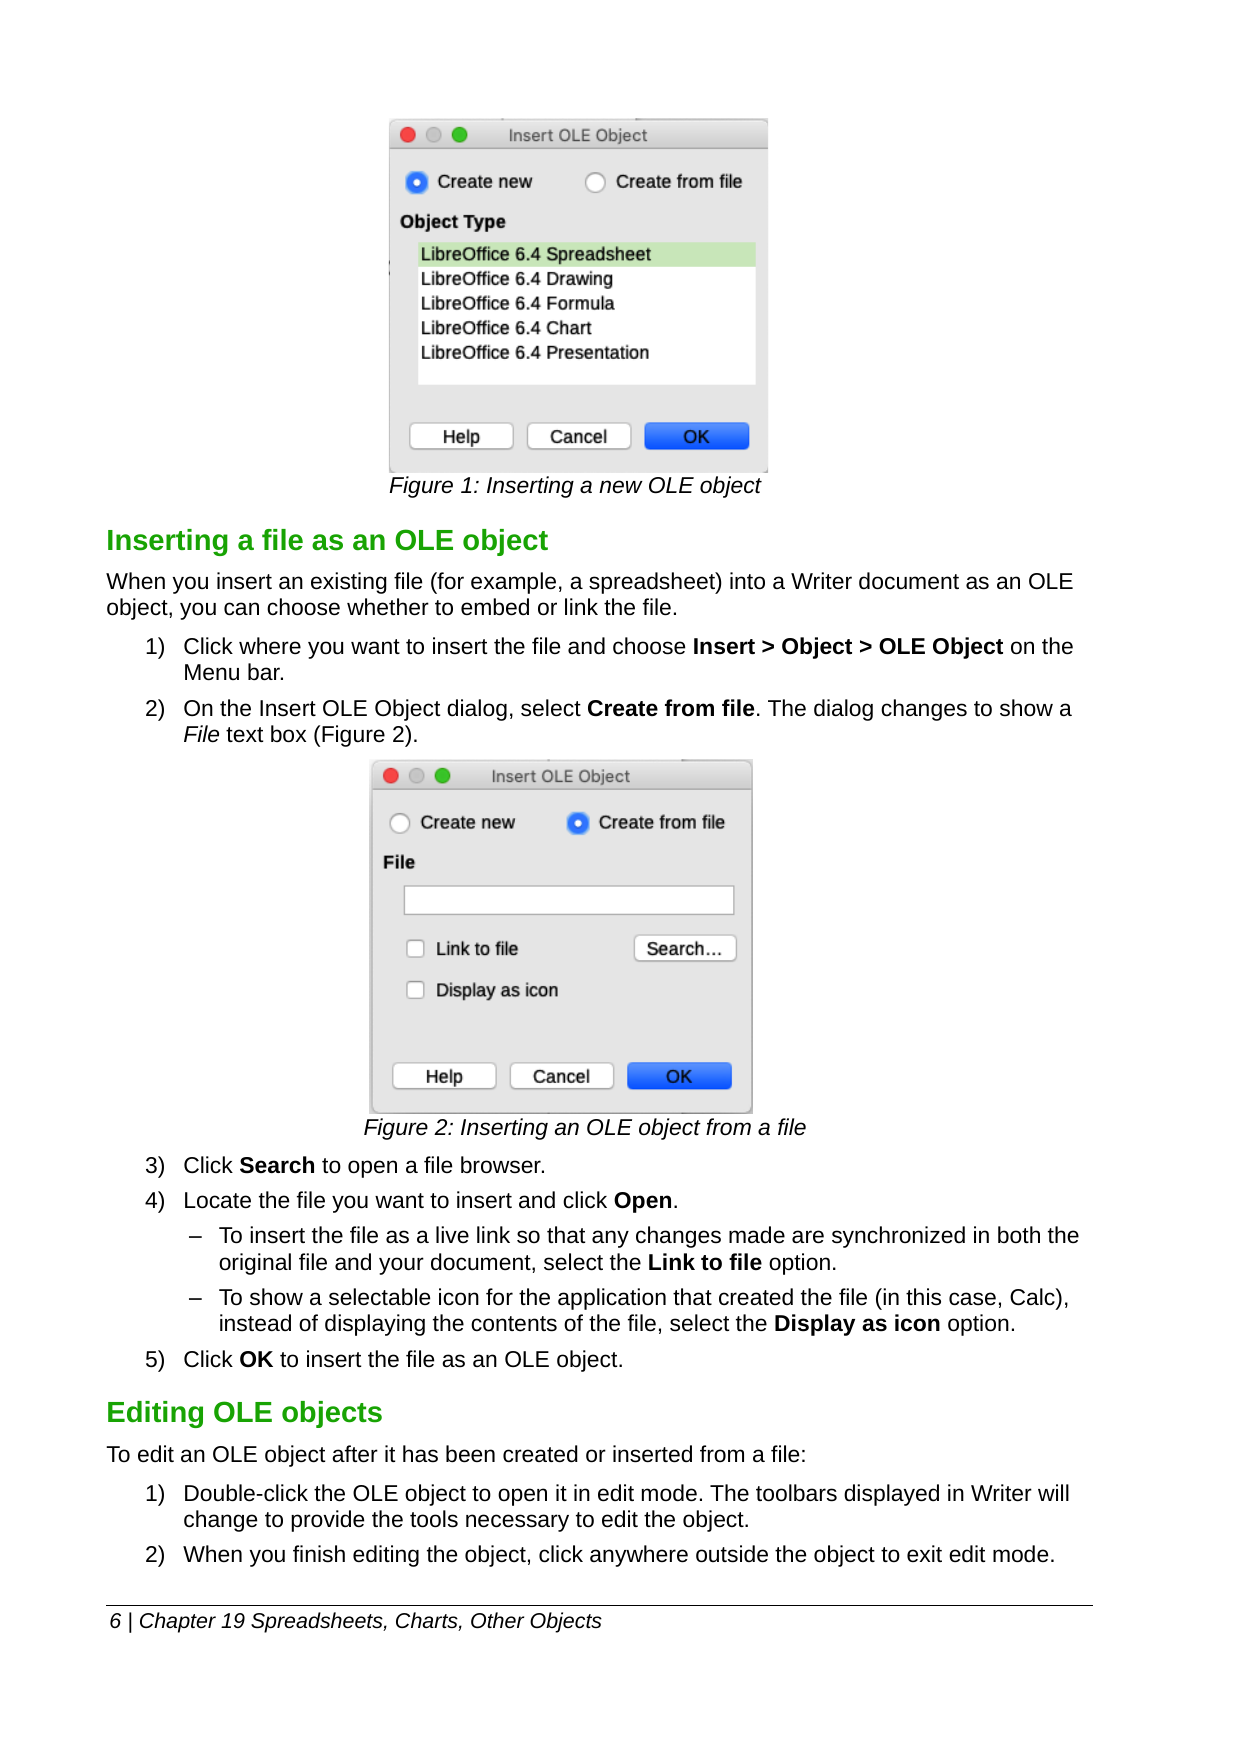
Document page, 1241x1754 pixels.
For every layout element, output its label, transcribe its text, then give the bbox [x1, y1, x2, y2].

list On the Insert OLE Object dialog, select Create from file. The dialog changes to show a File text box (Figure 2). [165, 694, 1093, 747]
list To insert the file as a live link so that any changes made are synchronized in both the original file and your document, select the Link to file option. [189, 1222, 1093, 1275]
text When you insert an existing file (for example, a spreadsheet) into a Writer document as an OLE object, you can choose whether to embed or link the file. [106, 568, 1093, 621]
list Click where you want to insert the file and choose Insert > Object > OLE Object on the Menu bar. [165, 633, 1093, 686]
picture [369, 759, 753, 1114]
list Click Search to open a file browser. [165, 1152, 1093, 1178]
list Double-click the OLE object to open it in edit mode. The toolbars displayed in Writer will change to provide the tools necessary to edit the object. [165, 1480, 1093, 1532]
list Locate the file you want to insert and click Open. [165, 1187, 1093, 1213]
list Click OK to insert the file as an OLE object. [165, 1346, 1093, 1372]
text Figure 2: Inserting an OLE object from a file [363, 759, 836, 1140]
list When you finish editing the object, click anywhere outside the object to exit edit mode. [165, 1541, 1093, 1568]
picture [388, 118, 769, 473]
list To edit an OLE object after it has been created or inserted from a file: [106, 1441, 1093, 1467]
subtitle Editing OLE objects [106, 1396, 1093, 1429]
list To show a selectable icon for the application that created the file (in this case, Calc), instead of displaying the contents of the file, select the Display as icon option. [189, 1284, 1093, 1337]
text Figure 1: Inserting a new OLE object [389, 118, 810, 499]
subtitle Inserting a file as an OLE object [106, 522, 1093, 556]
